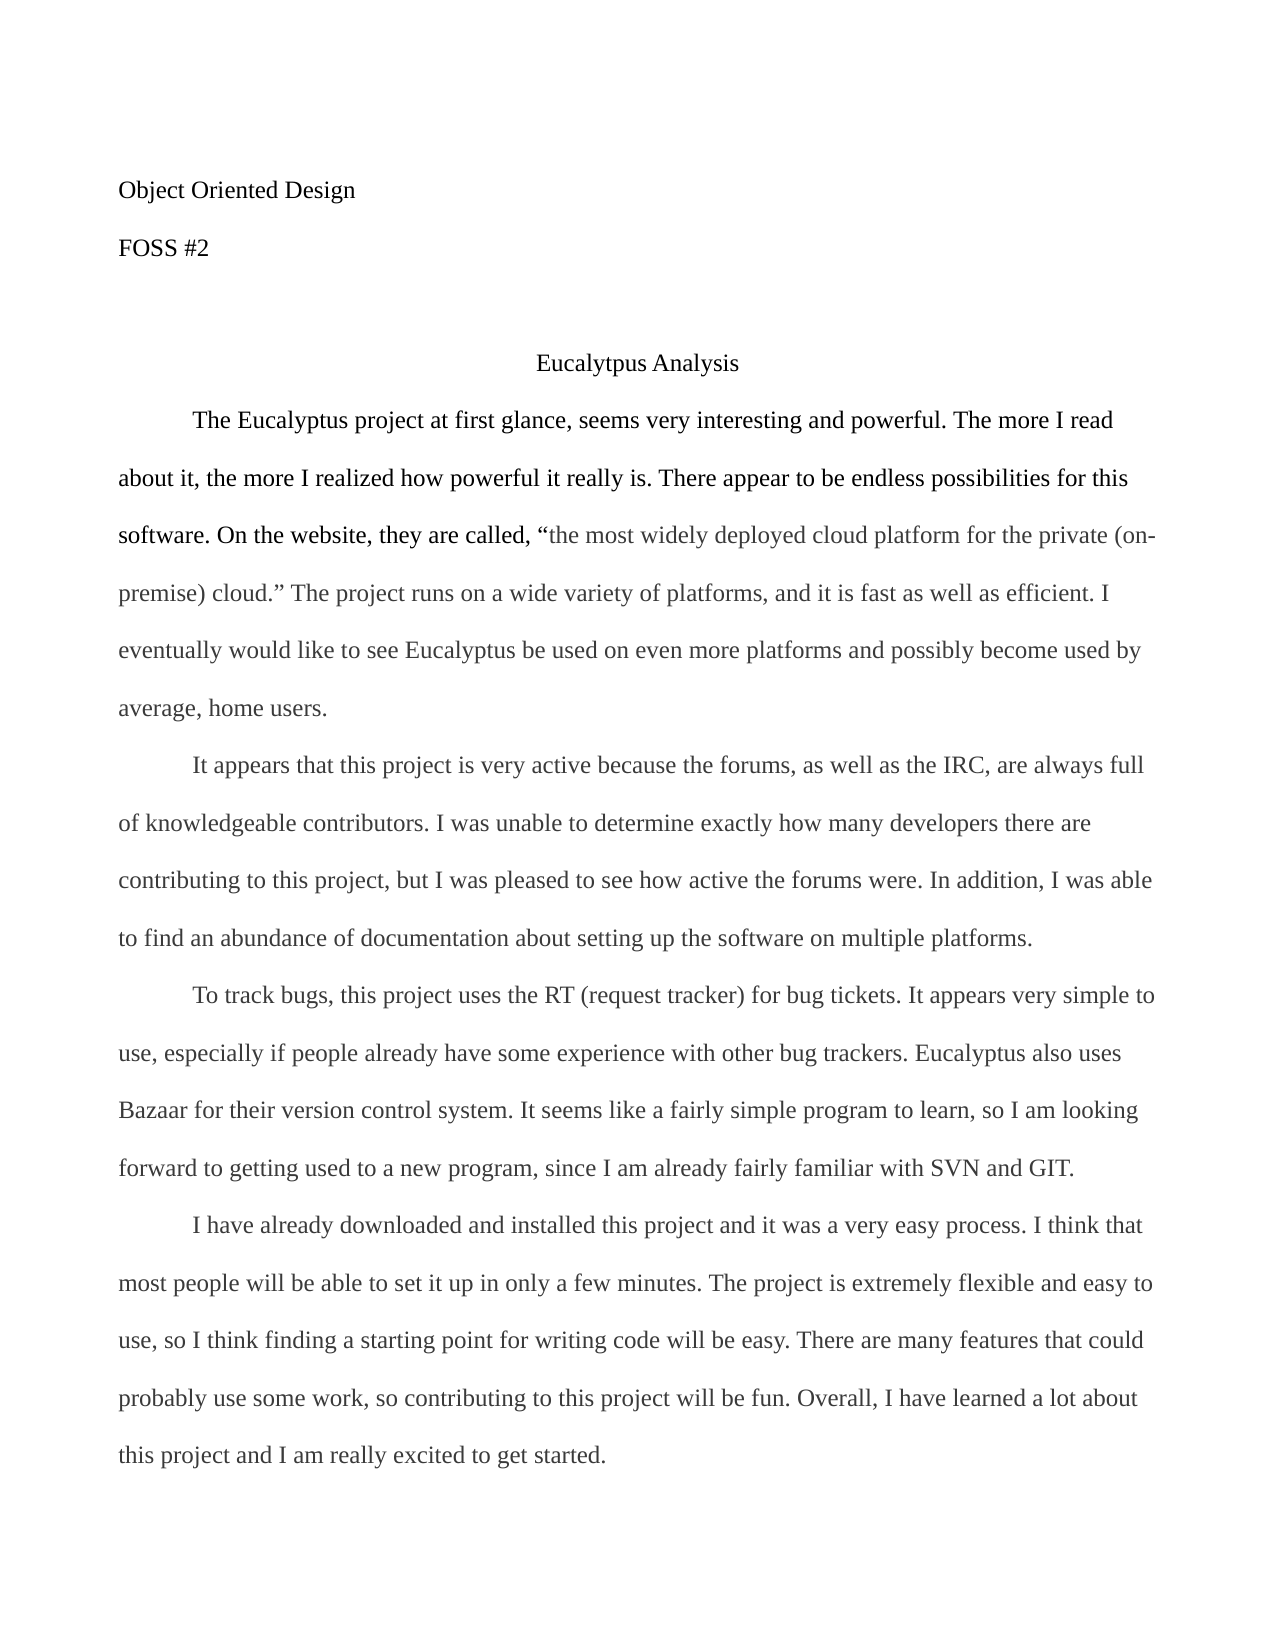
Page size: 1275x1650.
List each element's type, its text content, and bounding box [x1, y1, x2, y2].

text I have already downloaded and installed this project and it was a very easy process. I think that most people will be able to set it up in only a few minutes. The project is extremely flexible and easy to use, so I think finding a starting point for writing code will be easy. There are many features that could probably use some work, so contributing to this project will be fun. Overall, I have learned a lot about this project and I am really excited to get started. [118, 1211, 1157, 1469]
text It appears that this project is very active because the forums, as well as the IRC, are always full of knowledgeable contributors. I was unable to determine exactly how many developers there are contributing to this project, but I was pleased to see how active the forums were. In addition, I was able to find an abundance of documentation about setting up the software on multiple platforms. [118, 751, 1157, 952]
text The Eucalyptus project at first glance, seems very interesting and powerful. The more I read about it, the more I realized how powerful it really is. There appear to be endless possibilities for this software. On the website, they are called, “the most widely deployed cloud platform for the private (on-premise) cloud.” The project runs on a wide variety of platforms, and it is fast as well as efficient. I eventually would like to see Eucalyptus be used on even more platforms and possibly become used by average, home users. [118, 406, 1157, 722]
text Eucalytpus Analysis [118, 348, 1157, 377]
text Object Oriented Design [118, 176, 1157, 204]
text FOSS #2 [118, 233, 1157, 262]
text To track bugs, this project uses the RT (request tracker) for bug tickets. It appears very simple to use, especially if people already have some experience with other bug trackers. Eucalyptus also uses Bazaar for their version control system. It seems like a fairly simple program to learn, so I am looking forward to getting used to a new program, since I am already fairly familiar with SVN and GIT. [118, 981, 1157, 1182]
